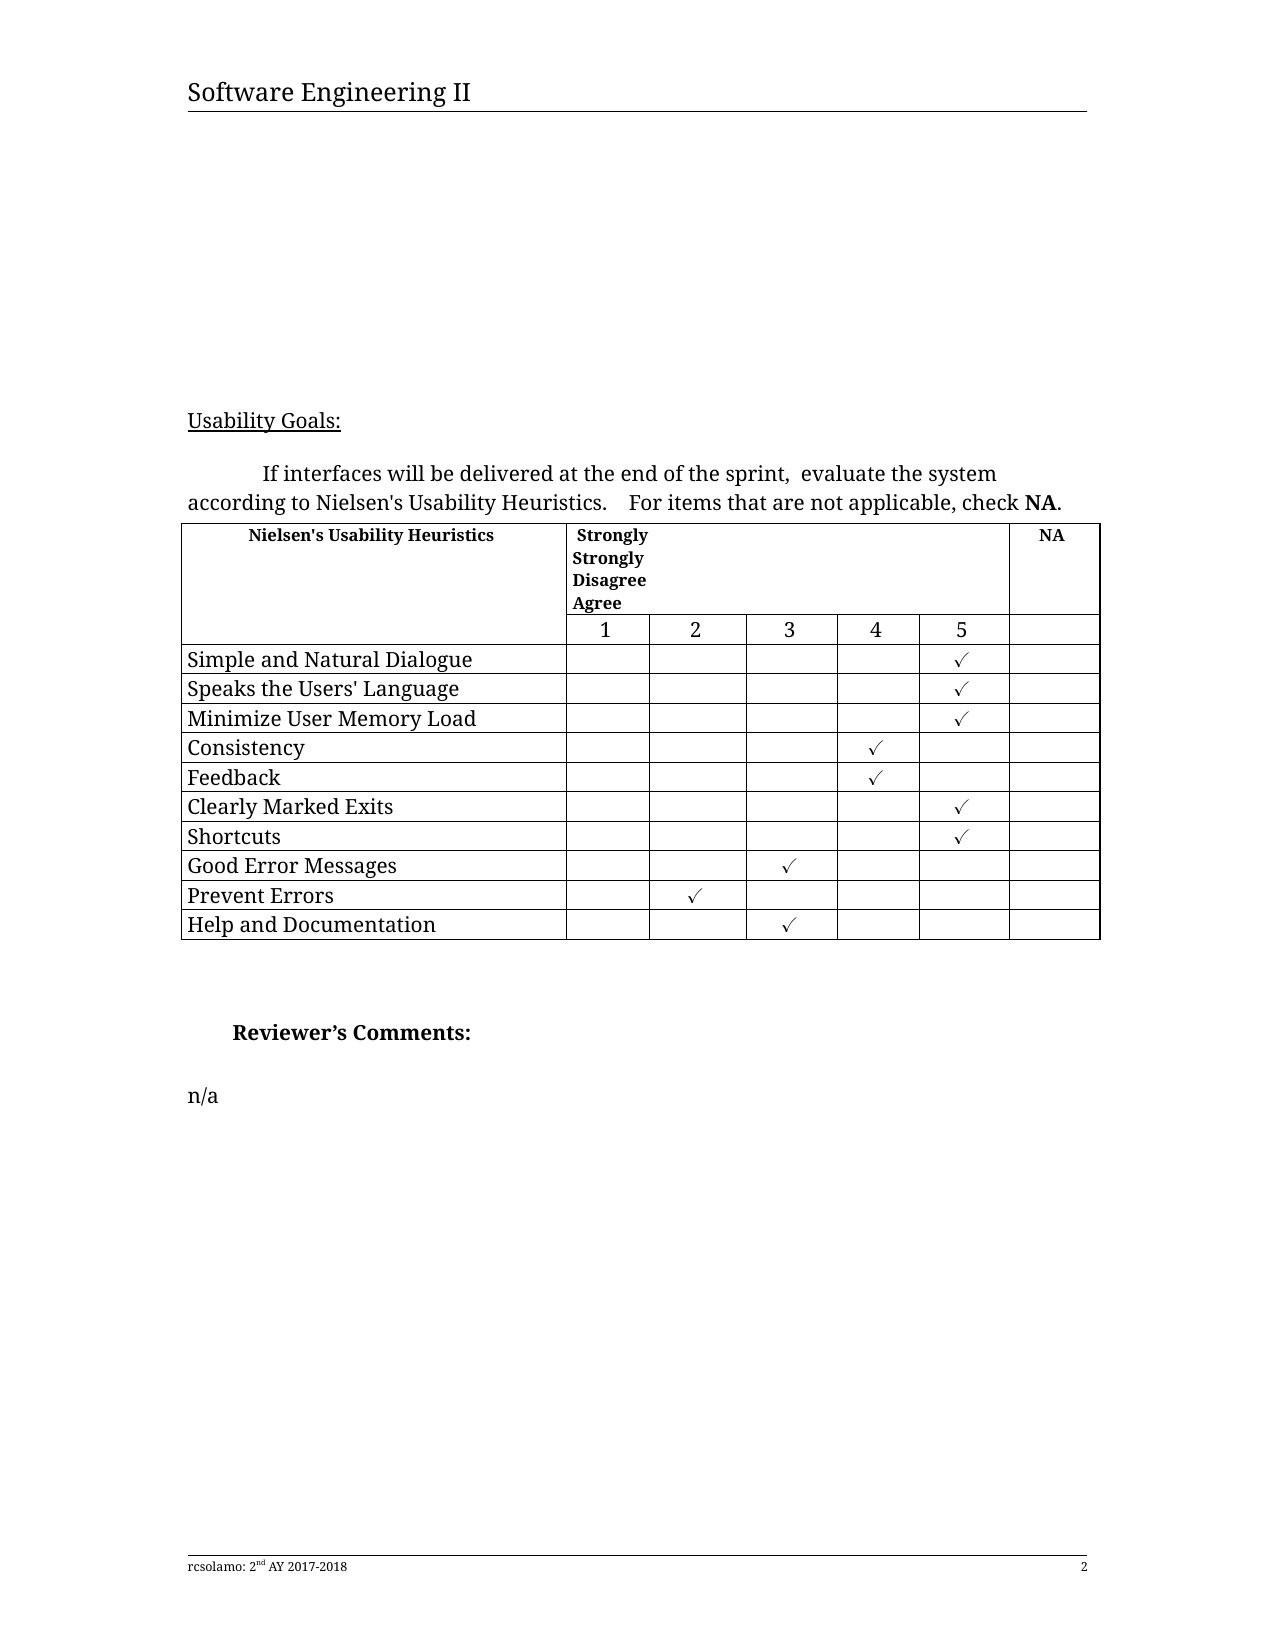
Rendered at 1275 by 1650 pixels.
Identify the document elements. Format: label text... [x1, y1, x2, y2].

table_cell Prevent Errors [182, 881, 566, 909]
table_cell [838, 674, 919, 703]
table_cell Simple and Natural Dialogue [182, 645, 566, 673]
table_cell [567, 645, 649, 673]
table_cell [838, 645, 919, 673]
table_cell [567, 822, 649, 850]
table_cell [838, 704, 919, 732]
table_cell [920, 910, 1009, 939]
table_cell Good Error Messages [182, 851, 566, 880]
table_cell [567, 881, 649, 909]
table_cell [567, 674, 649, 703]
table_cell 1 [567, 615, 649, 644]
table_cell [920, 881, 1009, 909]
table_cell [650, 763, 746, 791]
table_header Nielsen's Usability Heuristics [182, 524, 566, 644]
table_cell [747, 674, 837, 703]
table_cell [838, 822, 919, 850]
table_cell [1010, 822, 1099, 850]
table_cell ✓ [747, 851, 837, 880]
table_cell ✓ [920, 822, 1009, 850]
table_cell [920, 763, 1009, 791]
table_cell [650, 851, 746, 880]
table_cell [838, 881, 919, 909]
table_cell [1010, 645, 1099, 673]
text n/a [187, 1081, 1087, 1110]
table_cell Minimize User Memory Load [182, 704, 566, 732]
table_cell [567, 851, 649, 880]
table_cell [650, 645, 746, 673]
table_cell [650, 792, 746, 821]
table_cell ✓ [747, 910, 837, 939]
table_cell 4 [838, 615, 919, 644]
table_cell [1010, 733, 1099, 762]
table_cell ✓ [650, 881, 746, 909]
table_header NA [1010, 524, 1099, 614]
text Usability Goals: [187, 406, 1087, 434]
table_cell [747, 792, 837, 821]
table_cell 3 [747, 615, 837, 644]
table_cell Consistency [182, 733, 566, 762]
subtitle Reviewer’s Comments: [187, 1018, 1087, 1075]
table_cell [838, 851, 919, 880]
table_cell [567, 763, 649, 791]
table_cell [650, 704, 746, 732]
table_cell Clearly Marked Exits [182, 792, 566, 821]
table_cell ✓ [838, 733, 919, 762]
table_cell [650, 822, 746, 850]
table_cell Help and Documentation [182, 910, 566, 939]
table_cell [1010, 851, 1099, 880]
table_cell [747, 645, 837, 673]
table_cell 2 [650, 615, 746, 644]
table_cell [1010, 763, 1099, 791]
table_cell [567, 792, 649, 821]
table_cell [567, 910, 649, 939]
table_cell [747, 763, 837, 791]
table_cell [1010, 615, 1099, 644]
table_cell [747, 881, 837, 909]
table_cell ✓ [920, 792, 1009, 821]
table_cell [838, 910, 919, 939]
table_cell [920, 733, 1009, 762]
table_cell [838, 792, 919, 821]
table_cell ✓ [838, 763, 919, 791]
table_cell [567, 733, 649, 762]
table_cell [920, 851, 1009, 880]
table_cell [747, 822, 837, 850]
table_cell [1010, 881, 1099, 909]
table_cell [1010, 910, 1099, 939]
table_header Strongly Strongly Disagree Agree [567, 524, 1009, 614]
table_cell [1010, 792, 1099, 821]
table_cell [650, 733, 746, 762]
table_cell 5 [920, 615, 1009, 644]
table_cell [747, 704, 837, 732]
table_cell ✓ [920, 645, 1009, 673]
table_cell [650, 910, 746, 939]
table_cell Feedback [182, 763, 566, 791]
table_cell [567, 704, 649, 732]
subtitle If interfaces will be delivered at the end of the sprint, evaluate the system according to Nielsen's Usability Heuristics. For items that are not applicable, check NA. [187, 459, 1087, 516]
table_cell [1010, 704, 1099, 732]
table_cell Speaks the Users' Language [182, 674, 566, 703]
table_cell ✓ [920, 674, 1009, 703]
table_cell [650, 674, 746, 703]
table_cell [1010, 674, 1099, 703]
table_cell Shortcuts [182, 822, 566, 850]
table_cell ✓ [920, 704, 1009, 732]
table_cell [747, 733, 837, 762]
